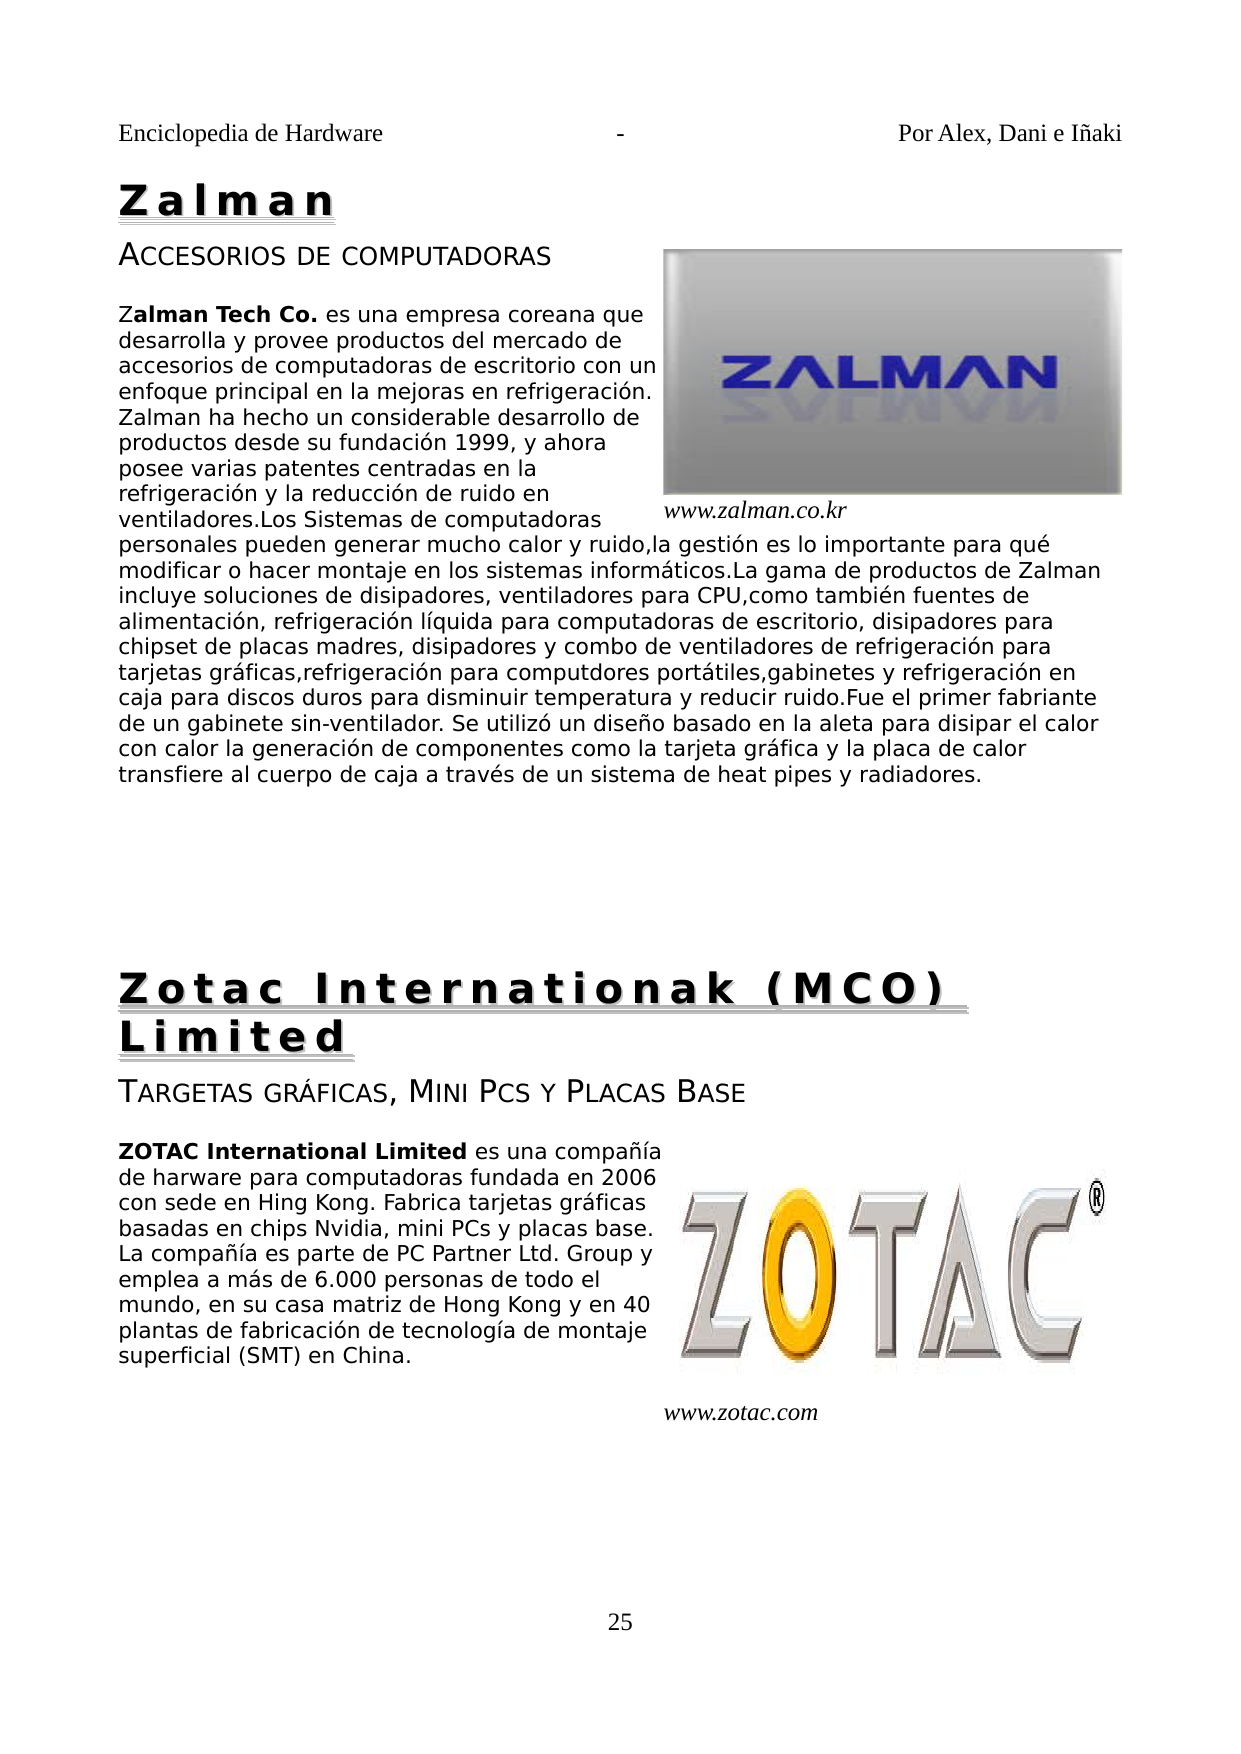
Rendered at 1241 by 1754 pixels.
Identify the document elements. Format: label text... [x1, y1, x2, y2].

text Targetas gráficas, Mini Pcs y Placas Base [118, 1073, 1122, 1110]
picture [663, 249, 1123, 495]
text Zalman [118, 176, 1122, 225]
picture [663, 1151, 1123, 1398]
text Zalman Tech Co. es una empresa coreana que desarrolla y provee productos del mercado de accesorios de computadoras de escritorio con un enfoque principal en la mejoras en refrigeración. Zalman ha hecho un considerable desarrollo de productos desde su fundación 1999, y ahora posee varias patentes centradas en la refrigeración y la reducción de ruido en ventiladores.Los Sistemas de computadoras personales pueden generar mucho calor y ruido,la gestión es lo importante para qué modificar o hacer montaje en los sistemas informáticos.La gama de productos de Zalman incluye soluciones de disipadores, ventiladores para CPU,como también fuentes de alimentación, refrigeración líquida para computadoras de escritorio, disipadores para chipset de placas madres, disipadores y combo de ventiladores de refrigeración para tarjetas gráficas,refrigeración para computdores portátiles,gabinetes y refrigeración en caja para discos duros para disminuir temperatura y reducir ruido.Fue el primer fabriante de un gabinete sin-ventilador. Se utilizó un diseño basado en la aleta para disipar el calor con calor la generación de componentes como la tarjeta gráfica y la placa de calor transfiere al cuerpo de caja a través de un sistema de heat pipes y radiadores. [118, 302, 1122, 787]
text www.zalman.co.kr [663, 495, 1122, 523]
text Zotac Internationak (MCO) Limited [118, 964, 1122, 1062]
text ZOTAC International Limited es una compañía de harware para computadoras fundada en 2006 con sede en Hing Kong. Fabrica tarjetas gráficas basadas en chips Nvidia, mini PCs y placas base. La compañía es parte de PC Partner Ltd. Group y emplea a más de 6.000 personas de todo el mundo, en su casa matriz de Hong Kong y en 40 plantas de fabricación de tecnología de montaje superficial (SMT) en China. [118, 1139, 1122, 1369]
text www.zotac.com [663, 1398, 1122, 1426]
text Accesorios de computadoras [118, 237, 1122, 273]
